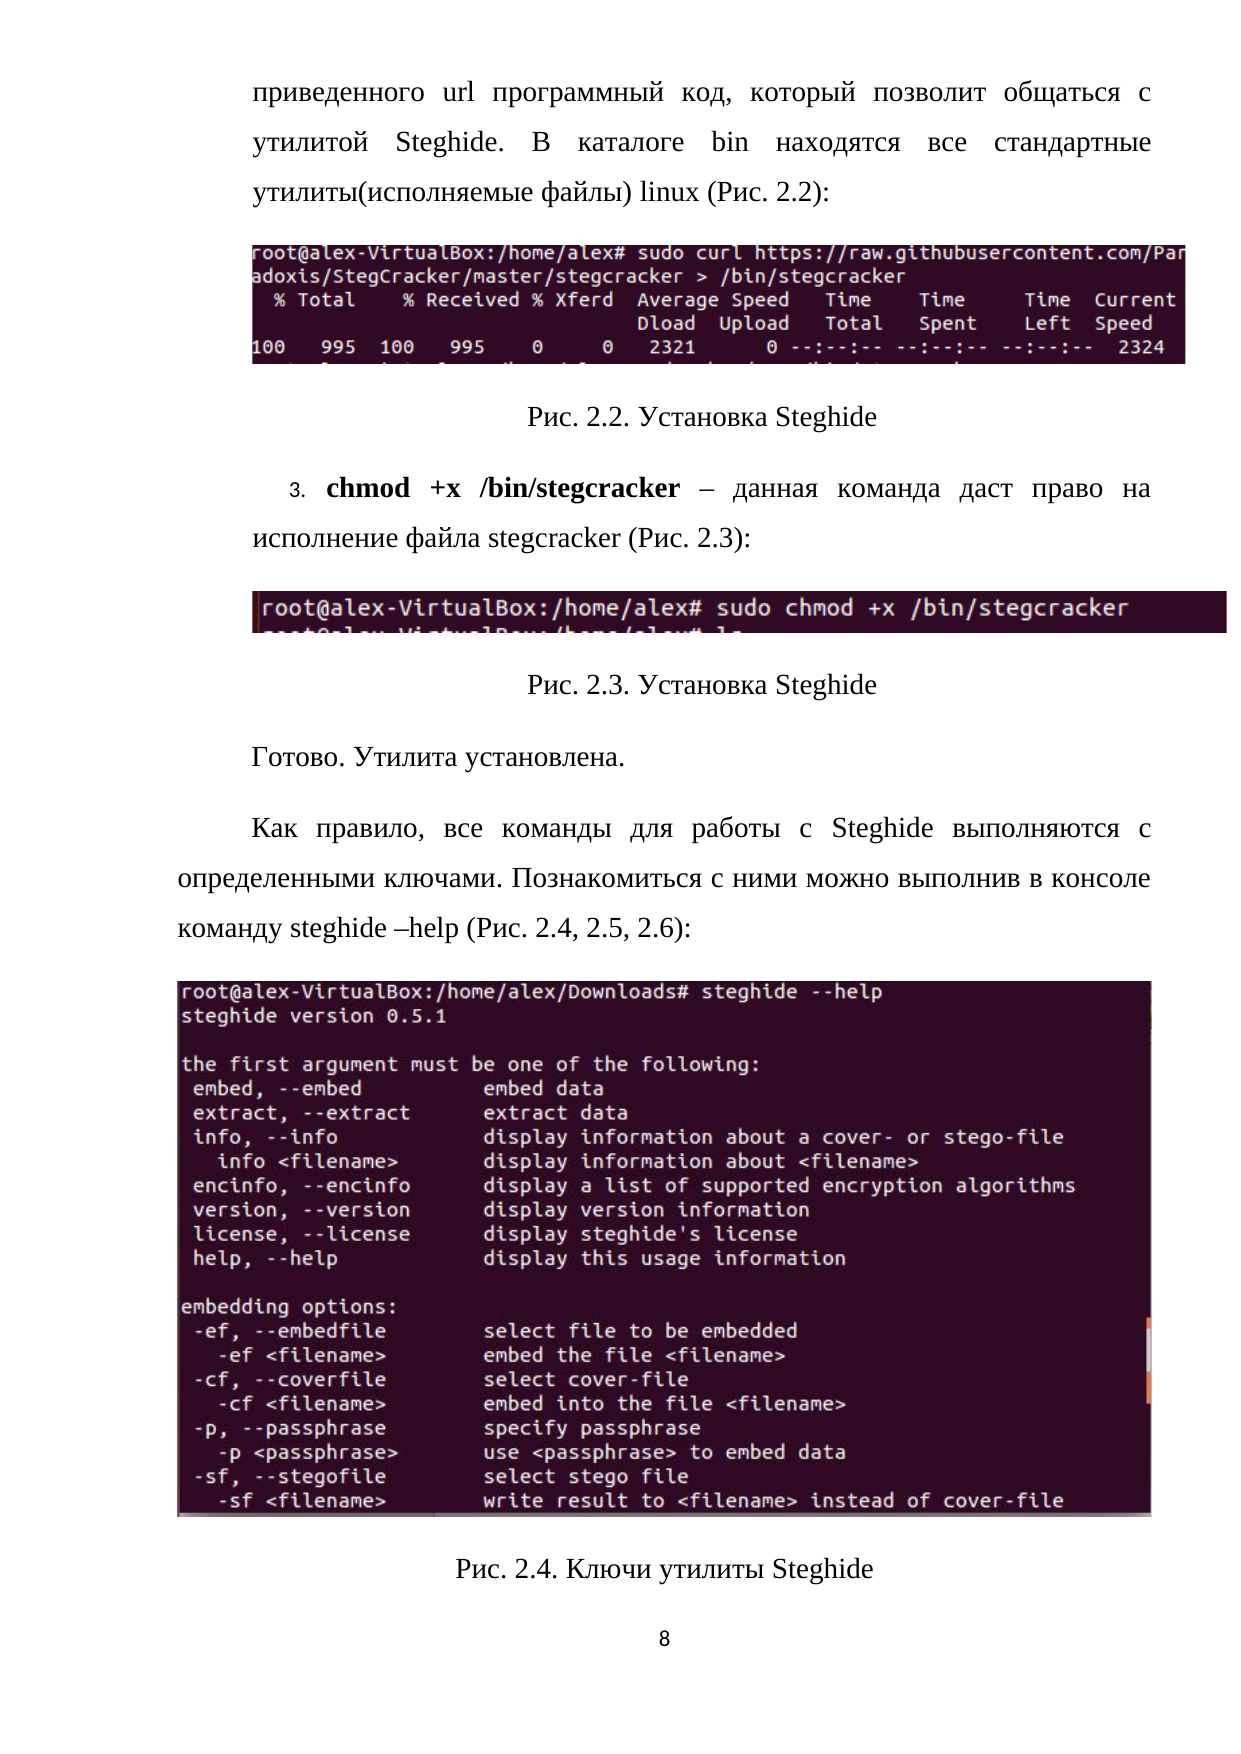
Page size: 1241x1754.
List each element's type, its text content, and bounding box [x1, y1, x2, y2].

text Рис. 2.3. Установка Steghide [252, 667, 1152, 701]
list chmod +x /bin/stegcracker – данная команда даст право на исполнение файла stegcracker (Рис. 2.3): [215, 470, 1152, 554]
list приведенного url программный код, который позволит общаться с утилитой Steghide. В каталоге bin находятся все стандартные утилиты(исполняемые файлы) linux (Рис. 2.2): [215, 74, 1152, 208]
text Готово. Утилита установлена. [177, 739, 1152, 772]
text Рис. 2.2. Установка Steghide [252, 399, 1152, 432]
text Как правило, все команды для работы с Steghide выполняются с определенными ключами. Познакомиться с ними можно выполнив в консоле команду steghide –help (Рис. 2.4, 2.5, 2.6): [177, 810, 1152, 944]
text Рис. 2.4. Ключи утилиты Steghide [177, 1551, 1152, 1585]
